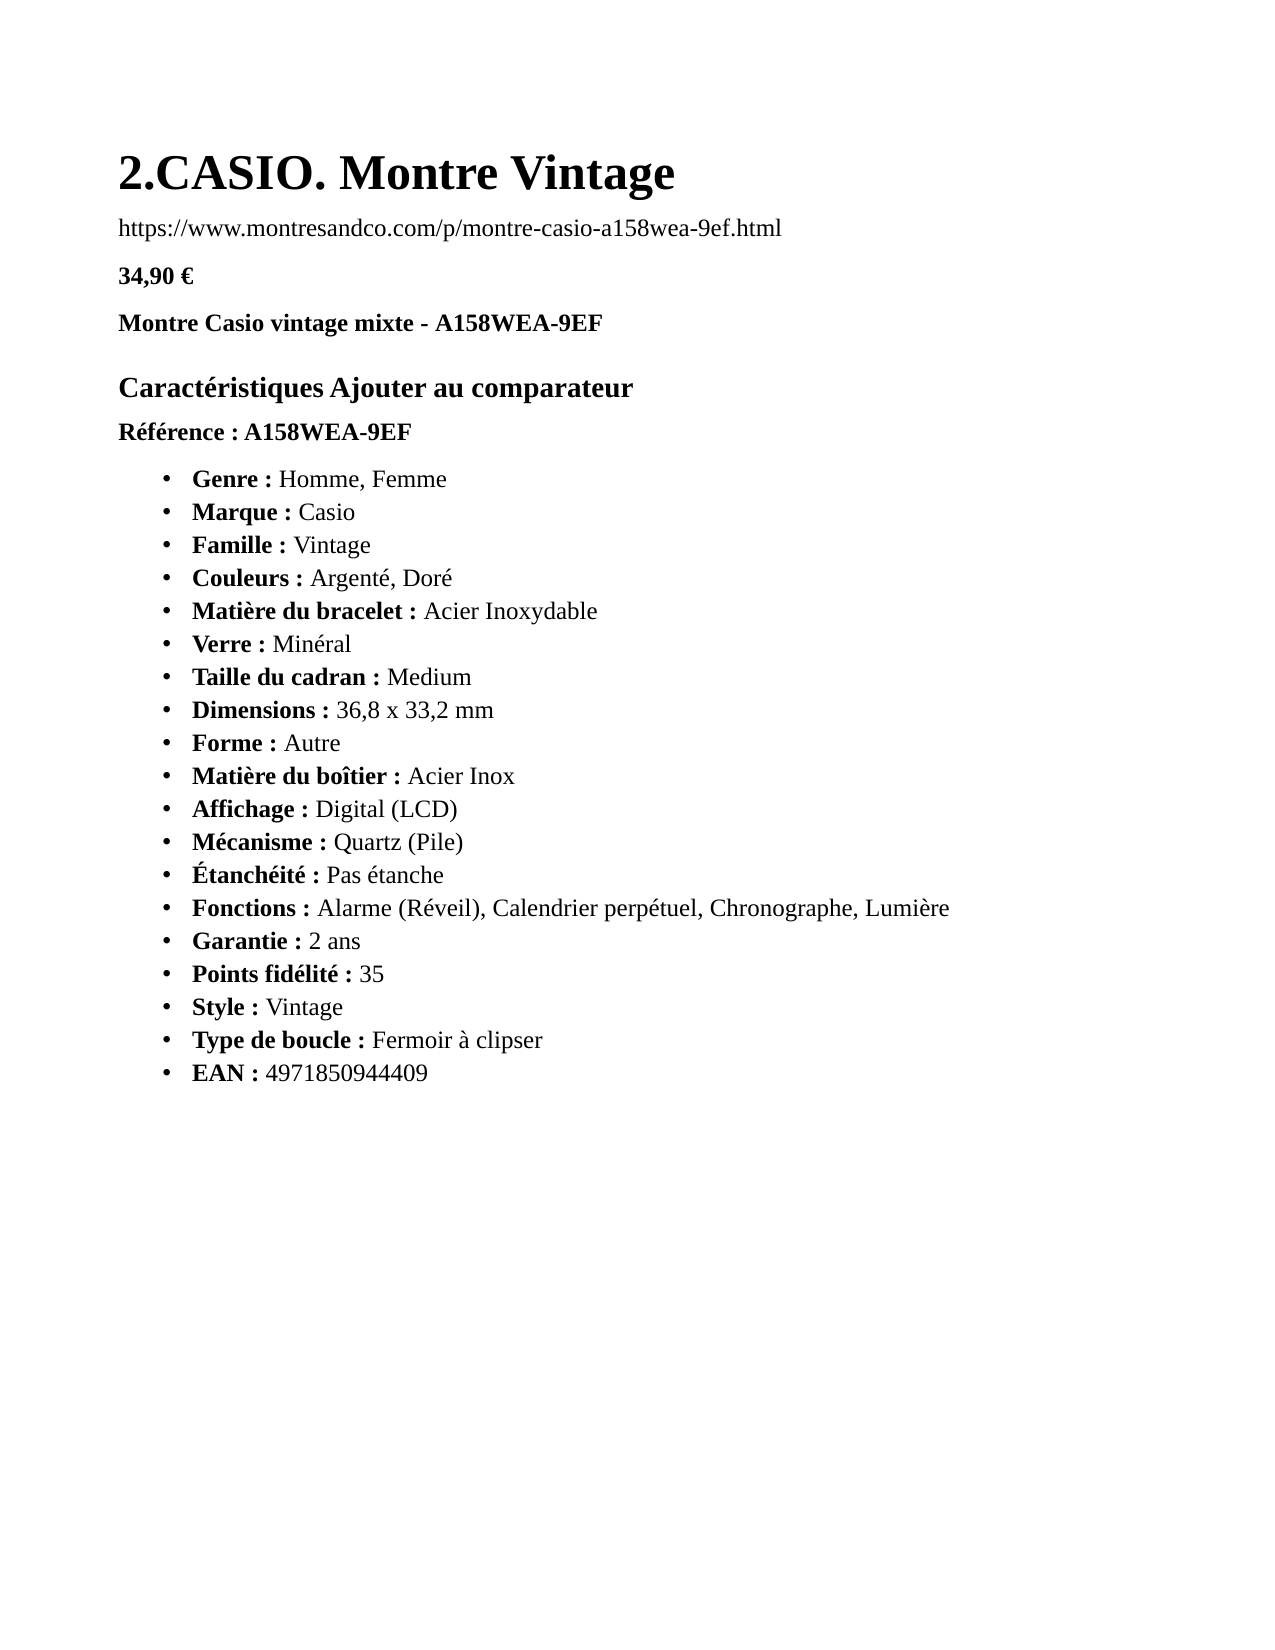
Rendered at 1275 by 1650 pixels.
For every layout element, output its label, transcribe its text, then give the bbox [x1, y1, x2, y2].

text Référence : A158WEA-9EF [118, 417, 1157, 445]
list Dimensions : 36,8 x 33,2 mm [162, 695, 1157, 724]
subtitle 2.CASIO. Montre Vintage [118, 143, 1157, 201]
list Genre : Homme, Femme [162, 464, 1157, 493]
list Verre : Minéral [162, 629, 1157, 658]
list Forme : Autre [162, 728, 1157, 757]
text Montre Casio vintage mixte - A158WEA-9EF [118, 308, 1157, 337]
list Points fidélité : 35 [162, 959, 1157, 988]
list Affichage : Digital (LCD) [162, 794, 1157, 823]
list Type de boucle : Fermoir à clipser [162, 1026, 1157, 1054]
list Fonctions : Alarme (Réveil), Calendrier perpétuel, Chronographe, Lumière [162, 893, 1157, 922]
list Garantie : 2 ans [162, 926, 1157, 955]
list Taille du cadran : Medium [162, 662, 1157, 691]
list Marque : Casio [162, 497, 1157, 526]
subtitle Caractéristiques Ajouter au comparateur [118, 371, 1157, 404]
list Mécanisme : Quartz (Pile) [162, 827, 1157, 856]
list EAN : 4971850944409 [162, 1058, 1157, 1087]
list Famille : Vintage [162, 530, 1157, 559]
text 34,90 € [118, 261, 1157, 289]
list Matière du bracelet : Acier Inoxydable [162, 596, 1157, 625]
list Matière du boîtier : Acier Inox [162, 761, 1157, 790]
text https://www.montresandco.com/p/montre-casio-a158wea-9ef.html [118, 213, 1157, 242]
list Couleurs : Argenté, Doré [162, 563, 1157, 592]
list Style : Vintage [162, 992, 1157, 1021]
list Étanchéité : Pas étanche [162, 860, 1157, 889]
